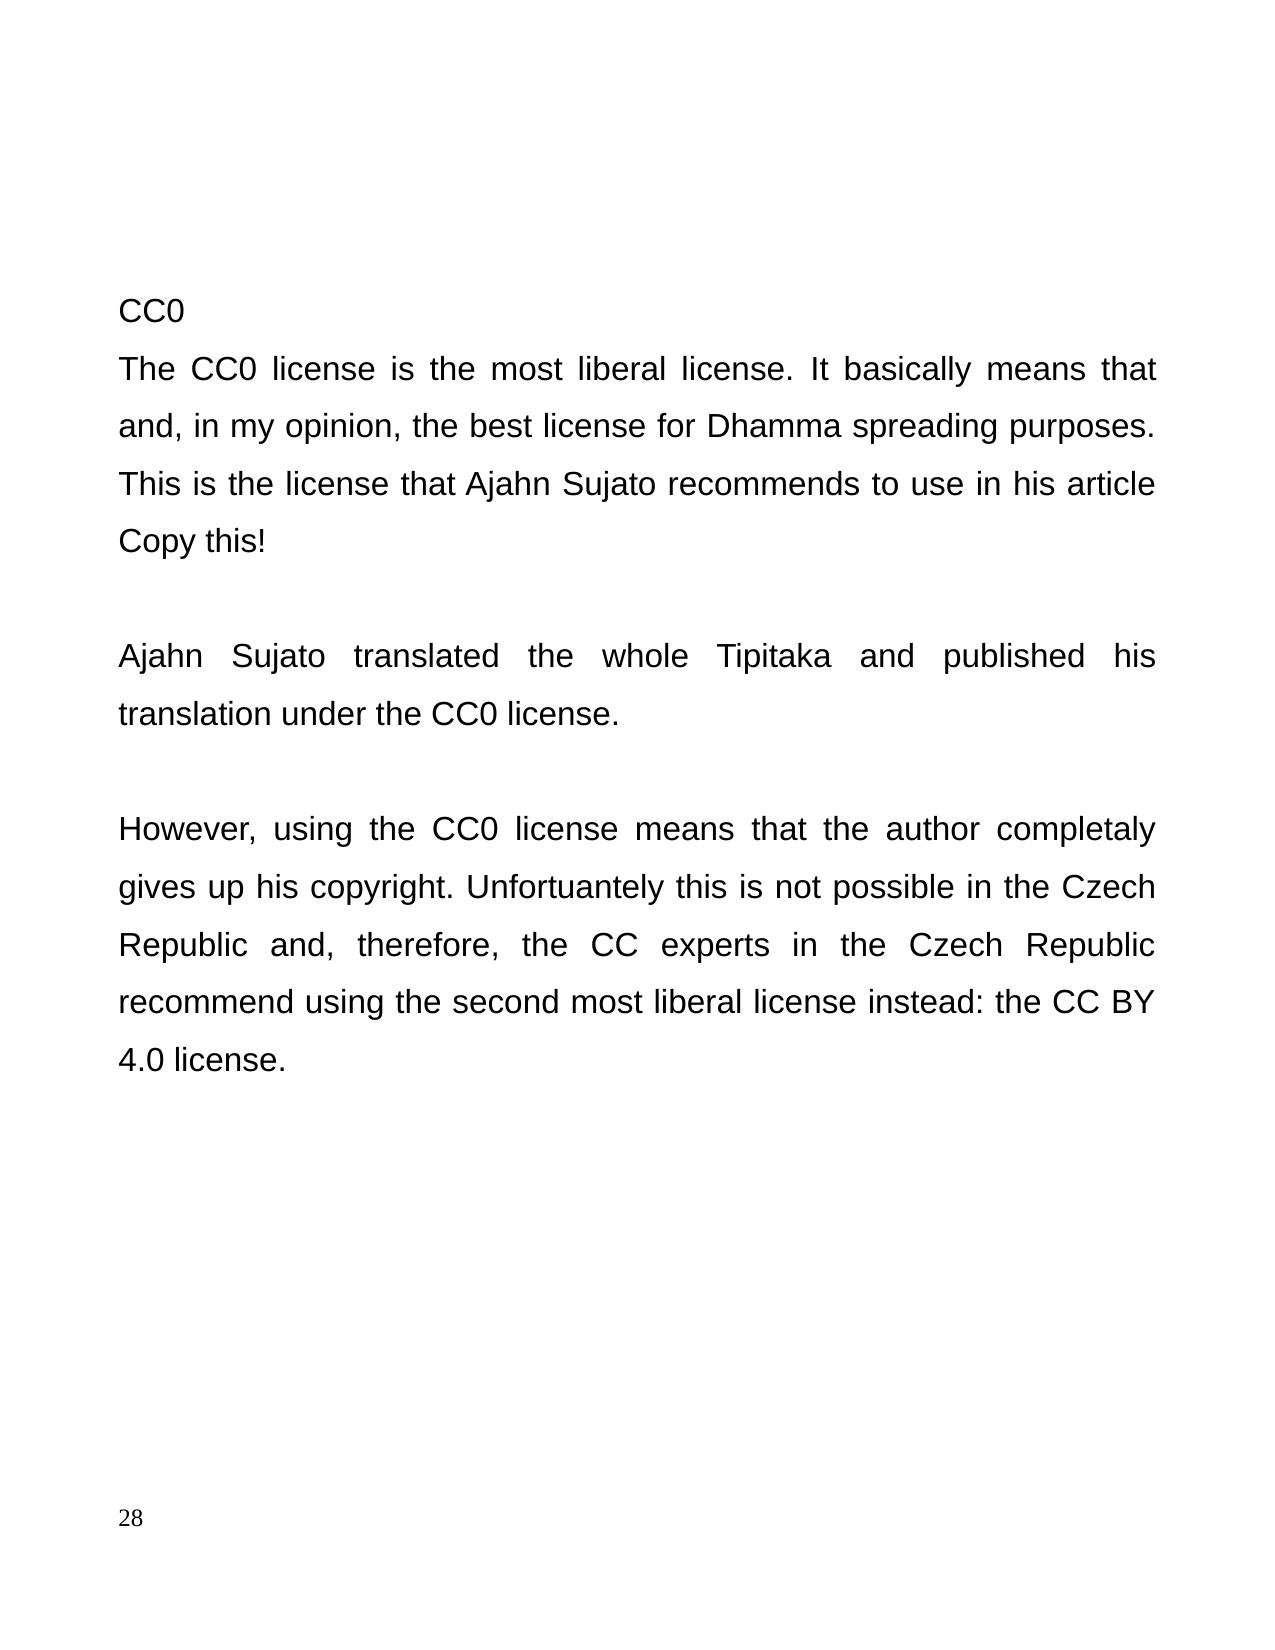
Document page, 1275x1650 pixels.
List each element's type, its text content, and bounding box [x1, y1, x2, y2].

text However, using the CC0 license means that the author completaly gives up his copyright. Unfortuantely this is not possible in the Czech Republic and, therefore, the CC experts in the Czech Republic recommend using the second most liberal license instead: the CC BY 4.0 license. [118, 809, 1157, 1078]
text Ajahn Sujato translated the whole Tipitaka and published his translation under the CC0 license. [118, 637, 1157, 733]
text CC0 [118, 291, 1157, 329]
text The CC0 license is the most liberal license. It basically means that and, in my opinion, the best license for Dhamma spreading purposes. This is the license that Ajahn Sujato recommends to use in his article Copy this! [118, 348, 1157, 560]
